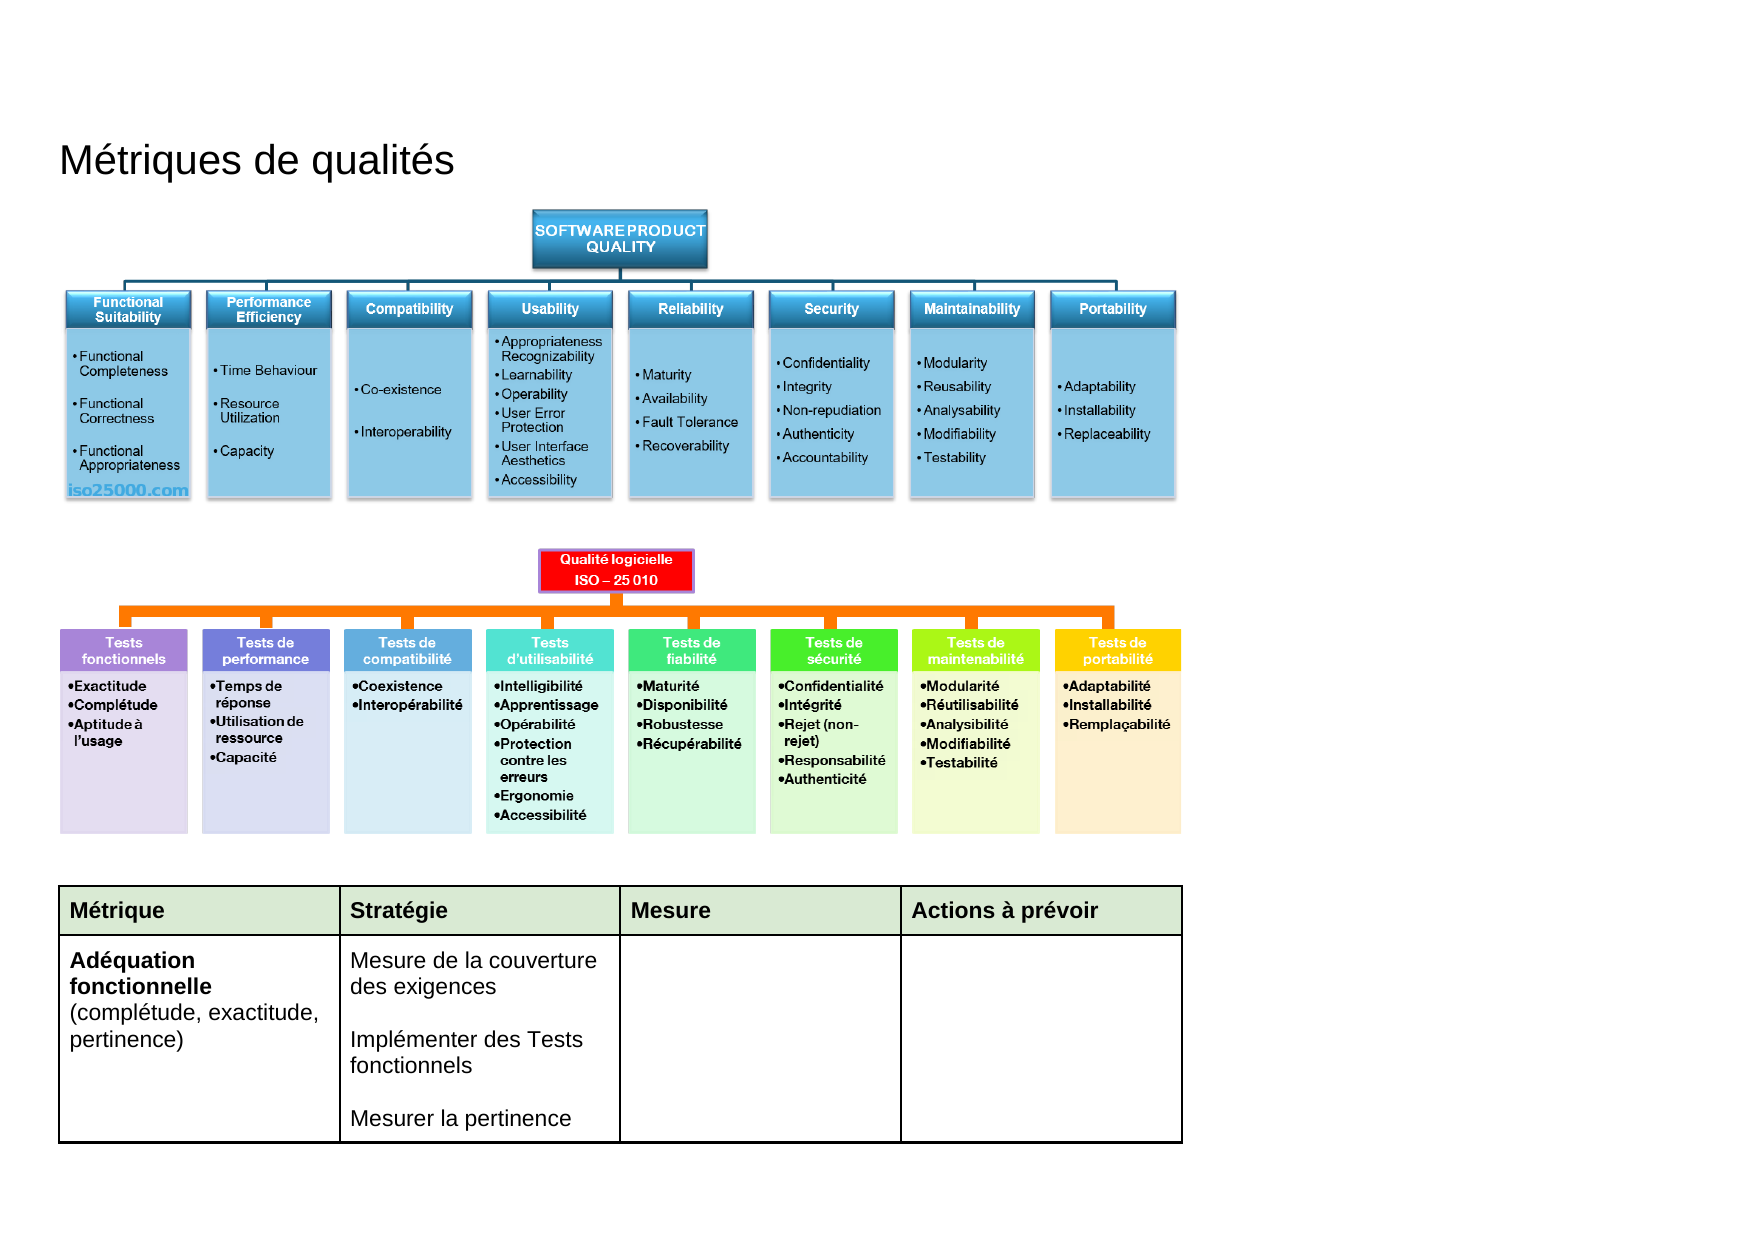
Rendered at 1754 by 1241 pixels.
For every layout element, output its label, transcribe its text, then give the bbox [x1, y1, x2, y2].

table_header Stratégie [341, 887, 619, 934]
table_cell [621, 936, 900, 1141]
table_cell Adéquation fonctionnelle (complétude, exactitude, pertinence) [60, 936, 339, 1141]
picture [58, 546, 1182, 851]
table_cell Mesure de la couverture des exigences Implémenter des Tests fonctionnels Mesurer la pertinence [341, 936, 619, 1141]
table_header Métrique [60, 887, 339, 934]
subtitle Métriques de qualités [59, 135, 1695, 183]
table_header Mesure [621, 887, 900, 934]
picture [58, 195, 1182, 513]
table_cell [902, 936, 1181, 1141]
table_header Actions à prévoir [902, 887, 1181, 934]
